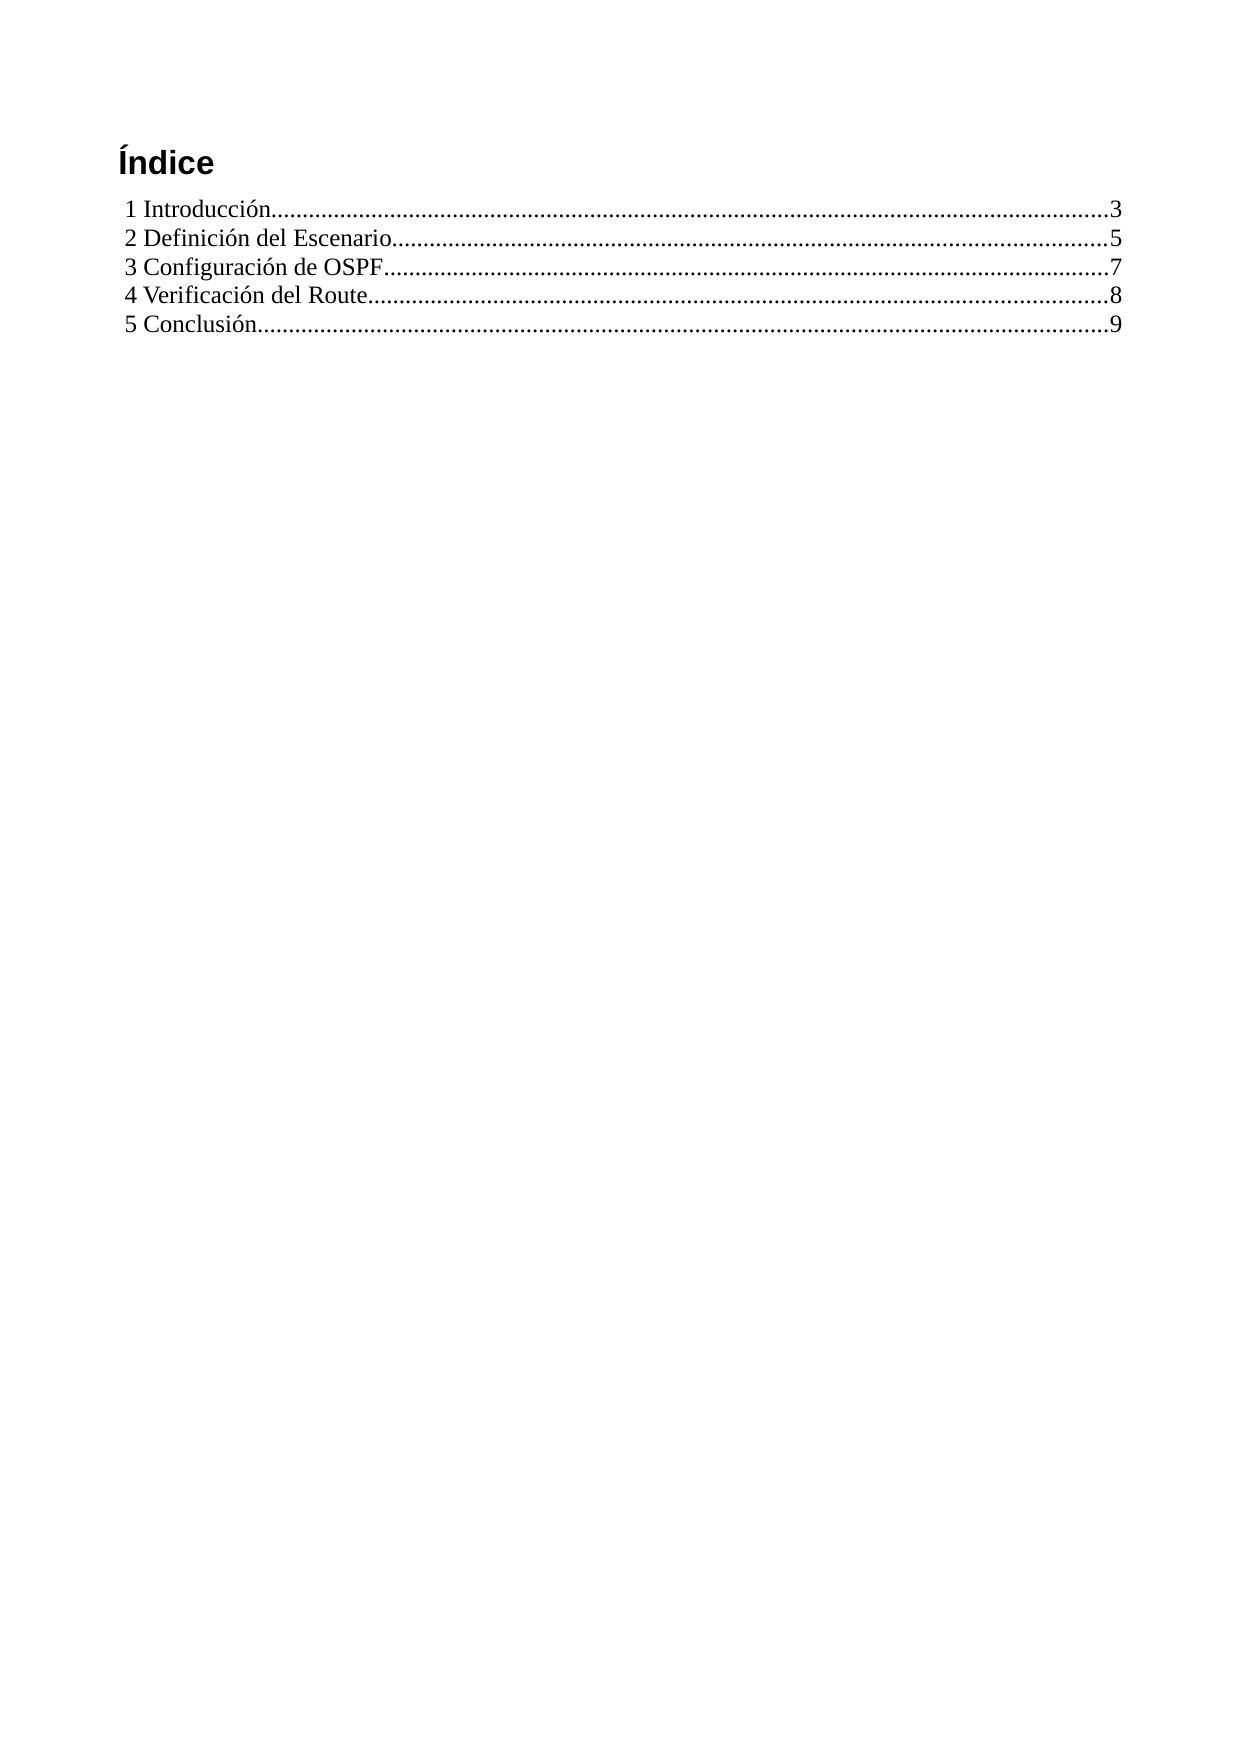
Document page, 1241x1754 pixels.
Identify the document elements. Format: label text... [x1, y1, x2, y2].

text 5 Conclusión 9 [118, 309, 1122, 338]
text 3 Configuración de OSPF 7 [118, 252, 1122, 280]
text 4 Verificación del Route 8 [118, 280, 1122, 309]
subtitle Índice [118, 143, 1122, 182]
text 2 Definición del Escenario 5 [118, 223, 1122, 252]
text 1 Introducción 3 [118, 194, 1122, 223]
